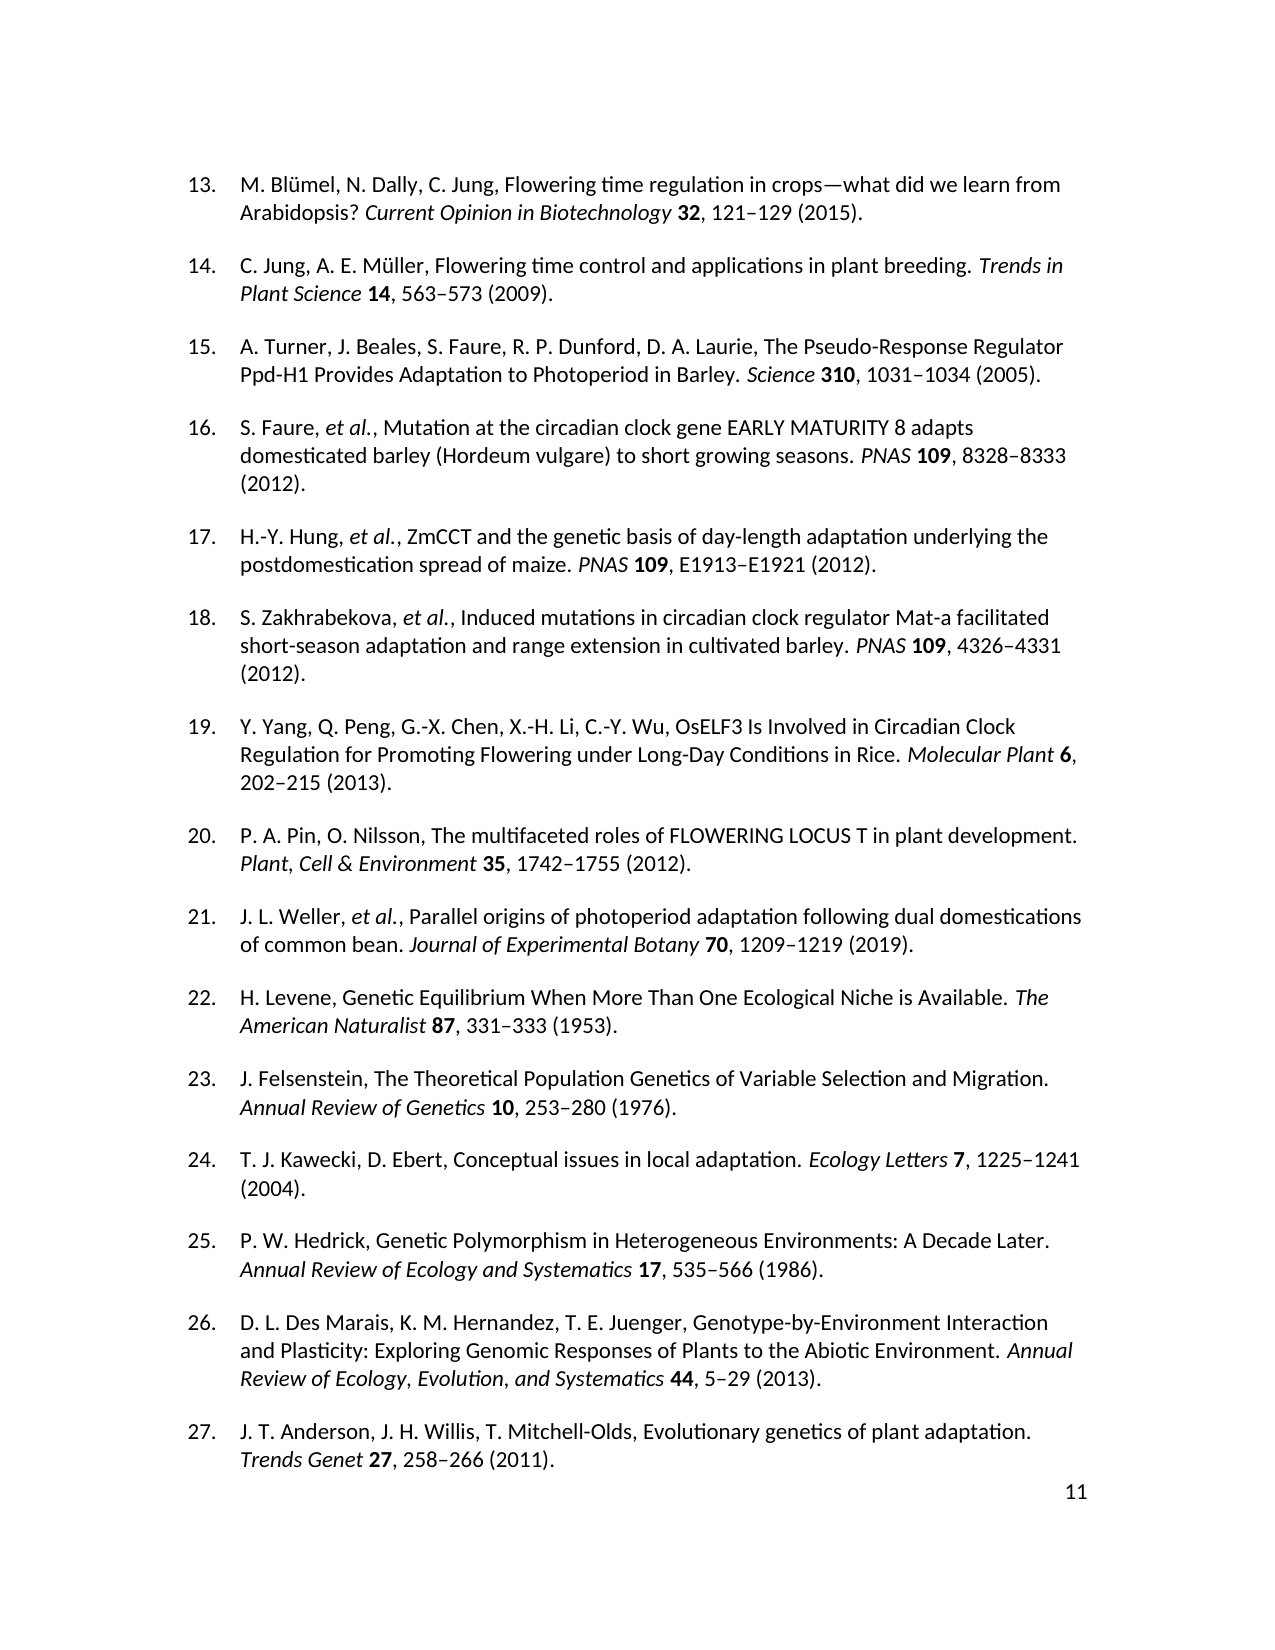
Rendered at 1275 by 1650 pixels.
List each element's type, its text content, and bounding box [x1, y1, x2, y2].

text 17. H.-Y. Hung, et al., ZmCCT and the genetic basis of day-length adaptation underlying the postdomestication spread of maize. PNAS 109, E1913–E1921 (2012). [187, 522, 1087, 578]
text 22. H. Levene, Genetic Equilibrium When More Than One Ecological Niche is Available. The American Naturalist 87, 331–333 (1953). [187, 983, 1087, 1039]
text 15. A. Turner, J. Beales, S. Faure, R. P. Dunford, D. A. Laurie, The Pseudo-Response Regulator Ppd-H1 Provides Adaptation to Photoperiod in Barley. Science 310, 1031–1034 (2005). [187, 332, 1087, 388]
text 16. S. Faure, et al., Mutation at the circadian clock gene EARLY MATURITY 8 adapts domesticated barley (Hordeum vulgare) to short growing seasons. PNAS 109, 8328–8333 (2012). [187, 413, 1087, 497]
text 18. S. Zakhrabekova, et al., Induced mutations in circadian clock regulator Mat-a facilitated short-season adaptation and range extension in cultivated barley. PNAS 109, 4326–4331 (2012). [187, 603, 1087, 687]
text 26. D. L. Des Marais, K. M. Hernandez, T. E. Juenger, Genotype-by-Environment Interaction and Plasticity: Exploring Genomic Responses of Plants to the Abiotic Environment. Annual Review of Ecology, Evolution, and Systematics 44, 5–29 (2013). [187, 1308, 1087, 1392]
text 14. C. Jung, A. E. Müller, Flowering time control and applications in plant breeding. Trends in Plant Science 14, 563–573 (2009). [187, 251, 1087, 307]
text 20. P. A. Pin, O. Nilsson, The multifaceted roles of FLOWERING LOCUS T in plant development. Plant, Cell & Environment 35, 1742–1755 (2012). [187, 821, 1087, 877]
text 21. J. L. Weller, et al., Parallel origins of photoperiod adaptation following dual domestications of common bean. Journal of Experimental Botany 70, 1209–1219 (2019). [187, 902, 1087, 958]
text 19. Y. Yang, Q. Peng, G.-X. Chen, X.-H. Li, C.-Y. Wu, OsELF3 Is Involved in Circadian Clock Regulation for Promoting Flowering under Long-Day Conditions in Rice. Molecular Plant 6, 202–215 (2013). [187, 712, 1087, 796]
text 24. T. J. Kawecki, D. Ebert, Conceptual issues in local adaptation. Ecology Letters 7, 1225–1241 (2004). [187, 1146, 1087, 1202]
text 25. P. W. Hedrick, Genetic Polymorphism in Heterogeneous Environments: A Decade Later. Annual Review of Ecology and Systematics 17, 535–566 (1986). [187, 1227, 1087, 1283]
text 27. J. T. Anderson, J. H. Willis, T. Mitchell-Olds, Evolutionary genetics of plant adaptation. Trends Genet 27, 258–266 (2011). [187, 1417, 1087, 1473]
text 23. J. Felsenstein, The Theoretical Population Genetics of Variable Selection and Migration. Annual Review of Genetics 10, 253–280 (1976). [187, 1064, 1087, 1121]
text 13. M. Blümel, N. Dally, C. Jung, Flowering time regulation in crops—what did we learn from Arabidopsis? Current Opinion in Biotechnology 32, 121–129 (2015). [187, 170, 1087, 226]
